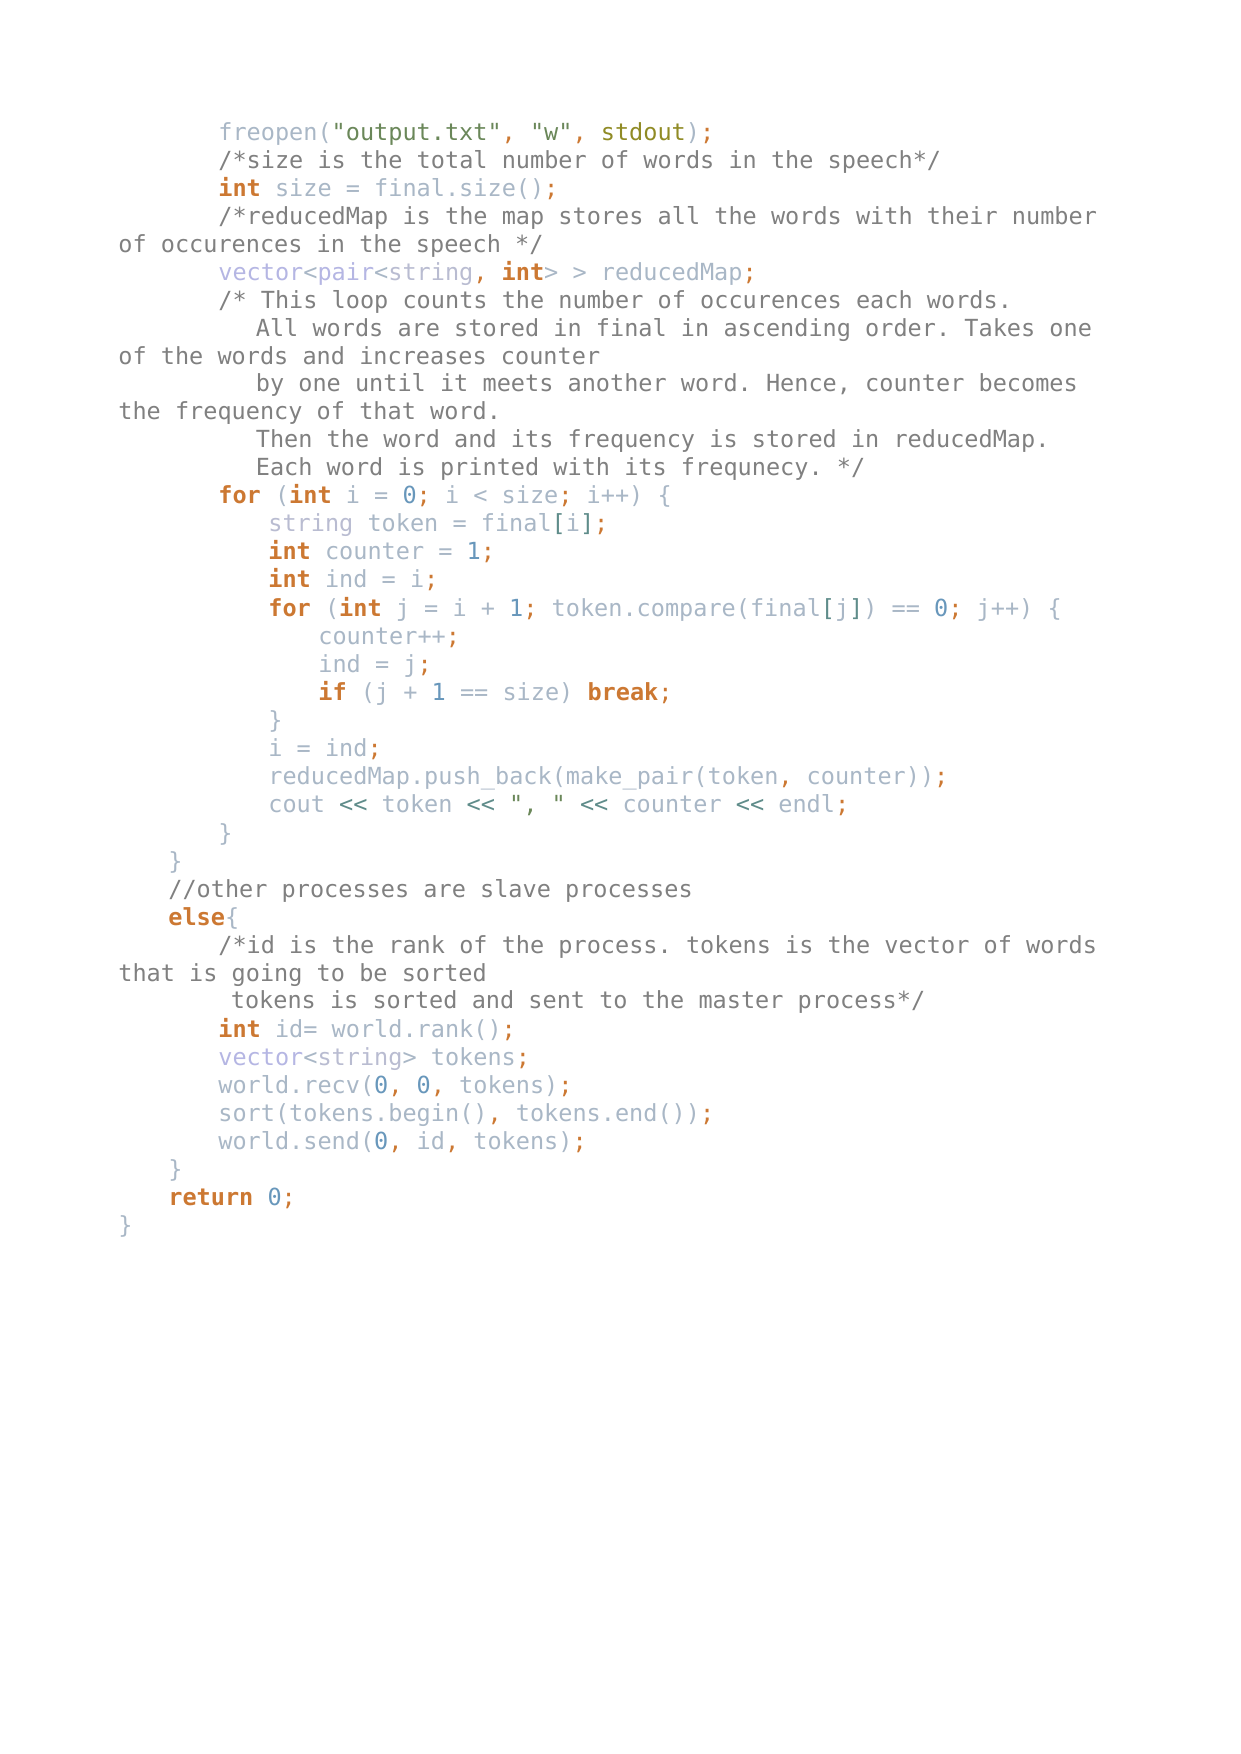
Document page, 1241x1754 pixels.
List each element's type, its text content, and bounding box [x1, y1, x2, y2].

text sort(tokens.begin(), tokens.end()); [118, 1099, 1122, 1128]
text //other processes are slave processes [118, 875, 1122, 903]
text for (int i = 0; i < size; i++) { [118, 482, 1122, 510]
text counter++; [118, 622, 1122, 650]
text freopen("output.txt", "w", stdout); [118, 118, 1122, 146]
text cout << token << ", " << counter << endl; [118, 791, 1122, 819]
text for (int j = i + 1; token.compare(final[j]) == 0; j++) { [118, 594, 1122, 622]
text } [118, 1156, 1122, 1184]
text Each word is printed with its frequnecy. */ [118, 453, 1122, 482]
text int size = final.size(); [118, 174, 1122, 202]
text } [118, 819, 1122, 847]
text world.recv(0, 0, tokens); [118, 1071, 1122, 1099]
text ind = j; [118, 650, 1122, 678]
text All words are stored in final in ascending order. Takes one of the words and increases counter [118, 314, 1122, 370]
text i = ind; [118, 735, 1122, 763]
text /*size is the total number of words in the speech*/ [118, 146, 1122, 174]
text int counter = 1; [118, 538, 1122, 566]
text vector<string> tokens; [118, 1043, 1122, 1071]
text Then the word and its frequency is stored in reducedMap. [118, 425, 1122, 453]
text string token = final[i]; [118, 510, 1122, 538]
text /*id is the rank of the process. tokens is the vector of words that is going to be sorted [118, 932, 1122, 987]
text return 0; [118, 1184, 1122, 1212]
text } [118, 1212, 1122, 1239]
text tokens is sorted and sent to the master process*/ [118, 987, 1122, 1015]
text world.send(0, id, tokens); [118, 1128, 1122, 1156]
text by one until it meets another word. Hence, counter becomes the frequency of that word. [118, 370, 1122, 425]
text int id= world.rank(); [118, 1015, 1122, 1043]
text if (j + 1 == size) break; [118, 678, 1122, 707]
text int ind = i; [118, 566, 1122, 594]
text vector<pair<string, int> > reducedMap; [118, 258, 1122, 286]
text else{ [118, 903, 1122, 932]
text reducedMap.push_back(make_pair(token, counter)); [118, 763, 1122, 791]
text } [118, 847, 1122, 875]
text /* This loop counts the number of occurences each words. [118, 286, 1122, 314]
text } [118, 707, 1122, 735]
text /*reducedMap is the map stores all the words with their number of occurences in the speech */ [118, 202, 1122, 258]
